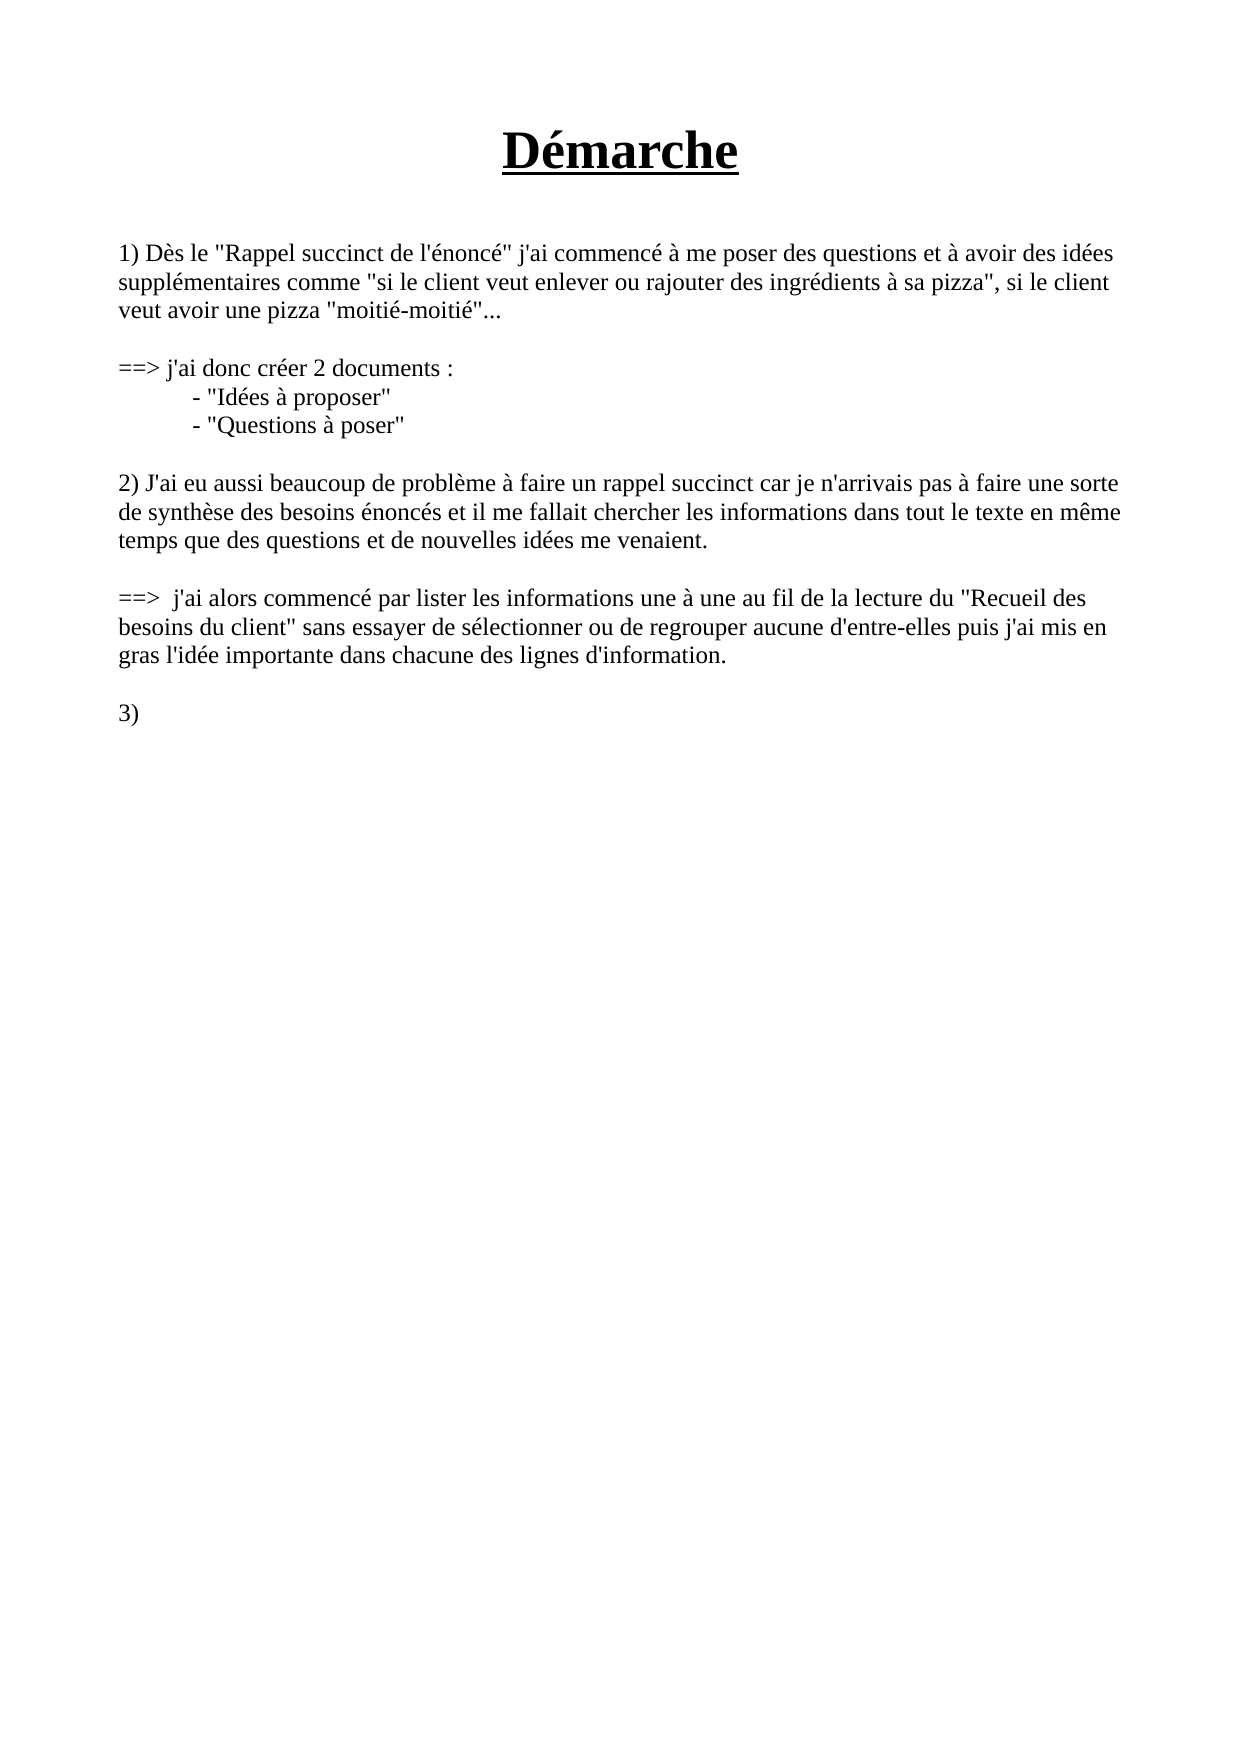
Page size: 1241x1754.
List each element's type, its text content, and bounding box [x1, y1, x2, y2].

text Démarche [118, 118, 1122, 180]
text - "Questions à poser" [118, 410, 1122, 439]
text ==> j'ai donc créer 2 documents : [118, 353, 1122, 382]
text - "Idées à proposer" [118, 382, 1122, 410]
text 1) Dès le "Rappel succinct de l'énoncé" j'ai commencé à me poser des questions et à avoir des idées supplémentaires comme "si le client veut enlever ou rajouter des ingrédients à sa pizza", si le client veut avoir une pizza "moitié-moitié"... [118, 238, 1122, 324]
text 2) J'ai eu aussi beaucoup de problème à faire un rappel succinct car je n'arrivais pas à faire une sorte de synthèse des besoins énoncés et il me fallait chercher les informations dans tout le texte en même temps que des questions et de nouvelles idées me venaient. [118, 468, 1122, 554]
text ==> j'ai alors commencé par lister les informations une à une au fil de la lecture du "Recueil des besoins du client" sans essayer de sélectionner ou de regrouper aucune d'entre-elles puis j'ai mis en gras l'idée importante dans chacune des lignes d'information. [118, 583, 1122, 669]
text 3) [118, 698, 1122, 727]
